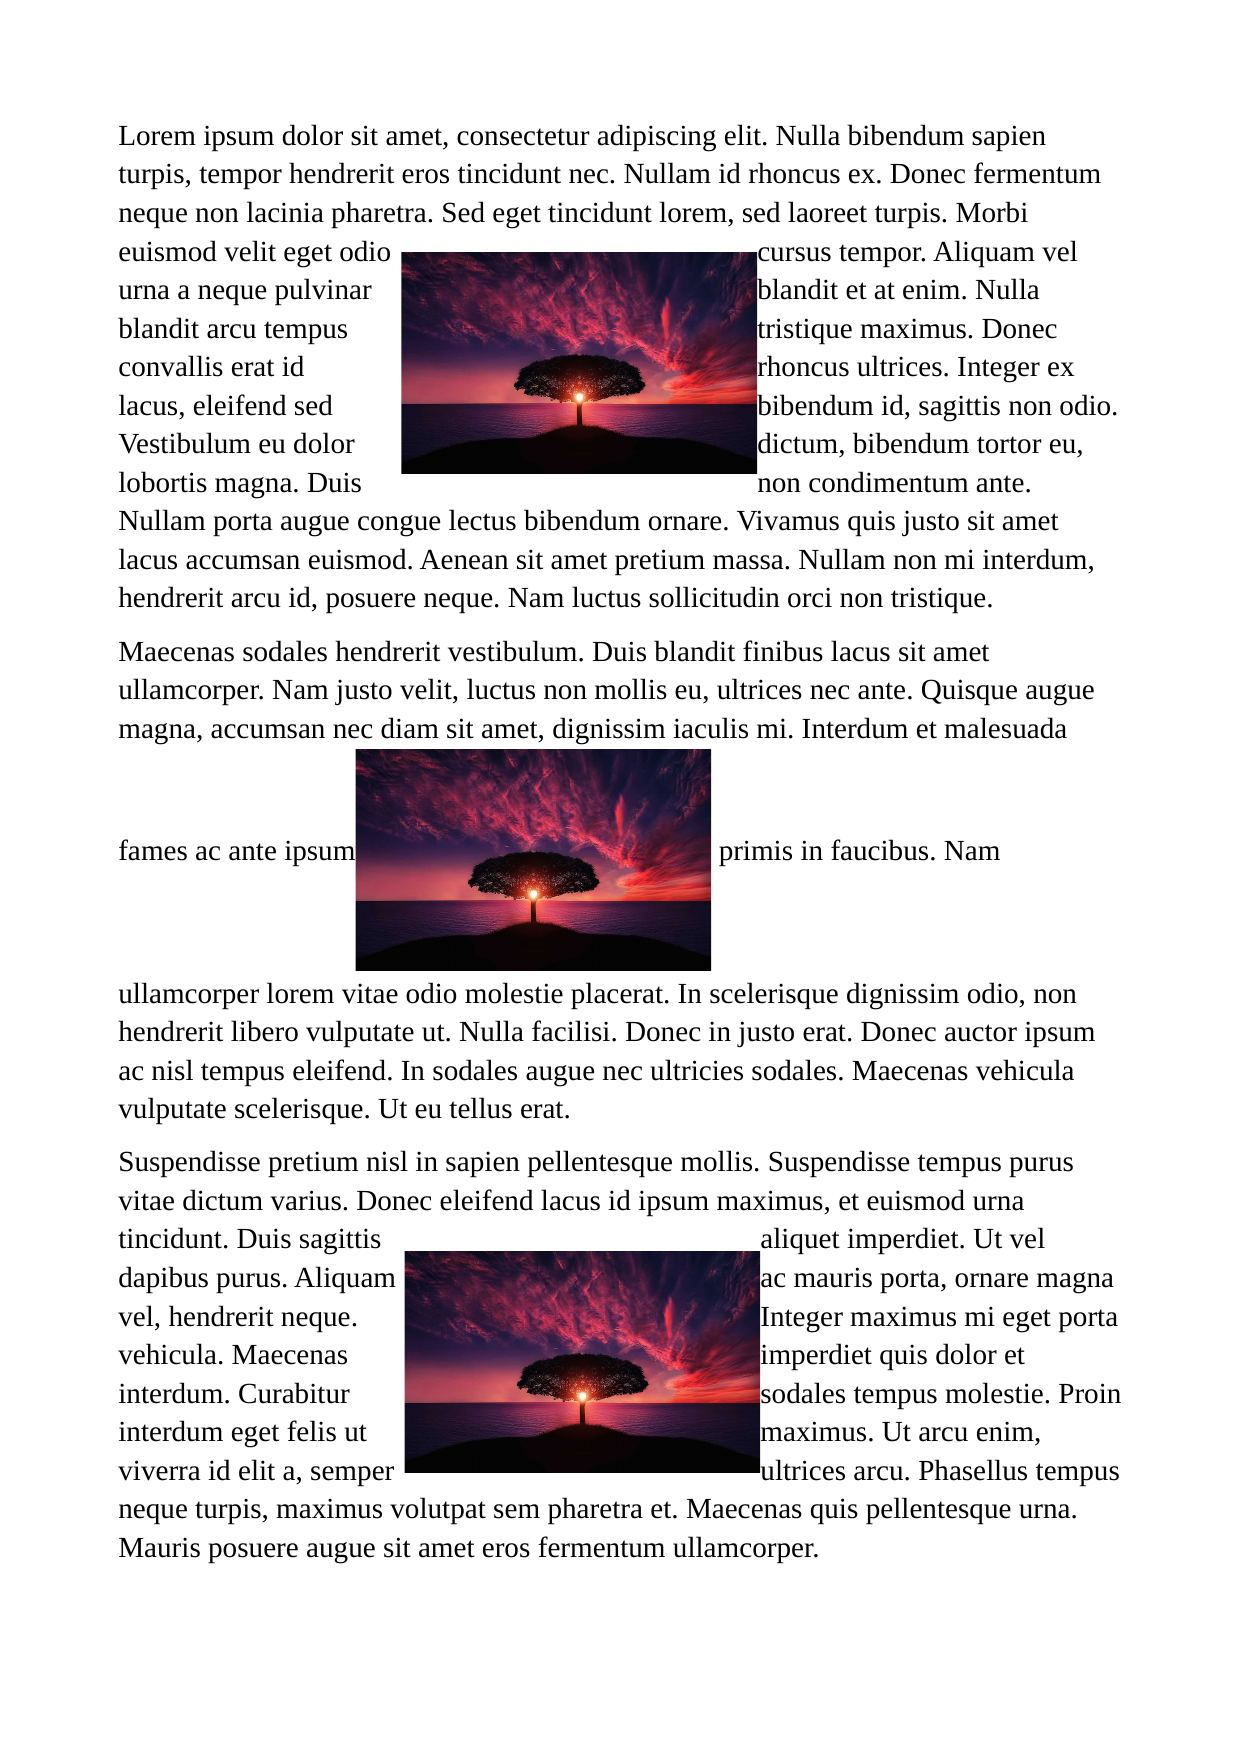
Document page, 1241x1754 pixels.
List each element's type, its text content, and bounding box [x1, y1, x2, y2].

text Lorem ipsum dolor sit amet, consectetur adipiscing elit. Nulla bibendum sapien turpis, tempor hendrerit eros tincidunt nec. Nullam id rhoncus ex. Donec fermentum neque non lacinia pharetra. Sed eget tincidunt lorem, sed laoreet turpis. Morbi euismod velit eget odio cursus tempor. Aliquam vel urna a neque pulvinar blandit et at enim. Nulla blandit arcu tempus tristique maximus. Donec convallis erat id rhoncus ultrices. Integer ex lacus, eleifend sed bibendum id, sagittis non odio. Vestibulum eu dolor dictum, bibendum tortor eu, lobortis magna. Duis non condimentum ante. Nullam porta augue congue lectus bibendum ornare. Vivamus quis justo sit amet lacus accumsan euismod. Aenean sit amet pretium massa. Nullam non mi interdum, hendrerit arcu id, posuere neque. Nam luctus sollicitudin orci non tristique. [118, 118, 1122, 614]
picture [401, 252, 758, 474]
text Maecenas sodales hendrerit vestibulum. Duis blandit finibus lacus sit amet ullamcorper. Nam justo velit, luctus non mollis eu, ultrices nec ante. Quisque augue magna, accumsan nec diam sit amet, dignissim iaculis mi. Interdum et malesuada fames ac ante ipsum primis in faucibus. Nam ullamcorper lorem vitae odio molestie placerat. In scelerisque dignissim odio, non hendrerit libero vulputate ut. Nulla facilisi. Donec in justo erat. Donec auctor ipsum ac nisl tempus eleifend. In sodales augue nec ultricies sodales. Maecenas vehicula vulputate scelerisque. Ut eu tellus erat. [118, 634, 1122, 1125]
text Suspendisse pretium nisl in sapien pellentesque mollis. Suspendisse tempus purus vitae dictum varius. Donec eleifend lacus id ipsum maximus, et euismod urna tincidunt. Duis sagittis aliquet imperdiet. Ut vel dapibus purus. Aliquam ac mauris porta, ornare magna vel, hendrerit neque. Integer maximus mi eget porta vehicula. Maecenas imperdiet quis dolor et interdum. Curabitur sodales tempus molestie. Proin interdum eget felis ut maximus. Ut arcu enim, viverra id elit a, semper ultrices arcu. Phasellus tempus neque turpis, maximus volutpat sem pharetra et. Maecenas quis pellentesque urna. Mauris posuere augue sit amet eros fermentum ullamcorper. [118, 1144, 1122, 1563]
picture [355, 749, 712, 971]
picture [404, 1251, 761, 1473]
